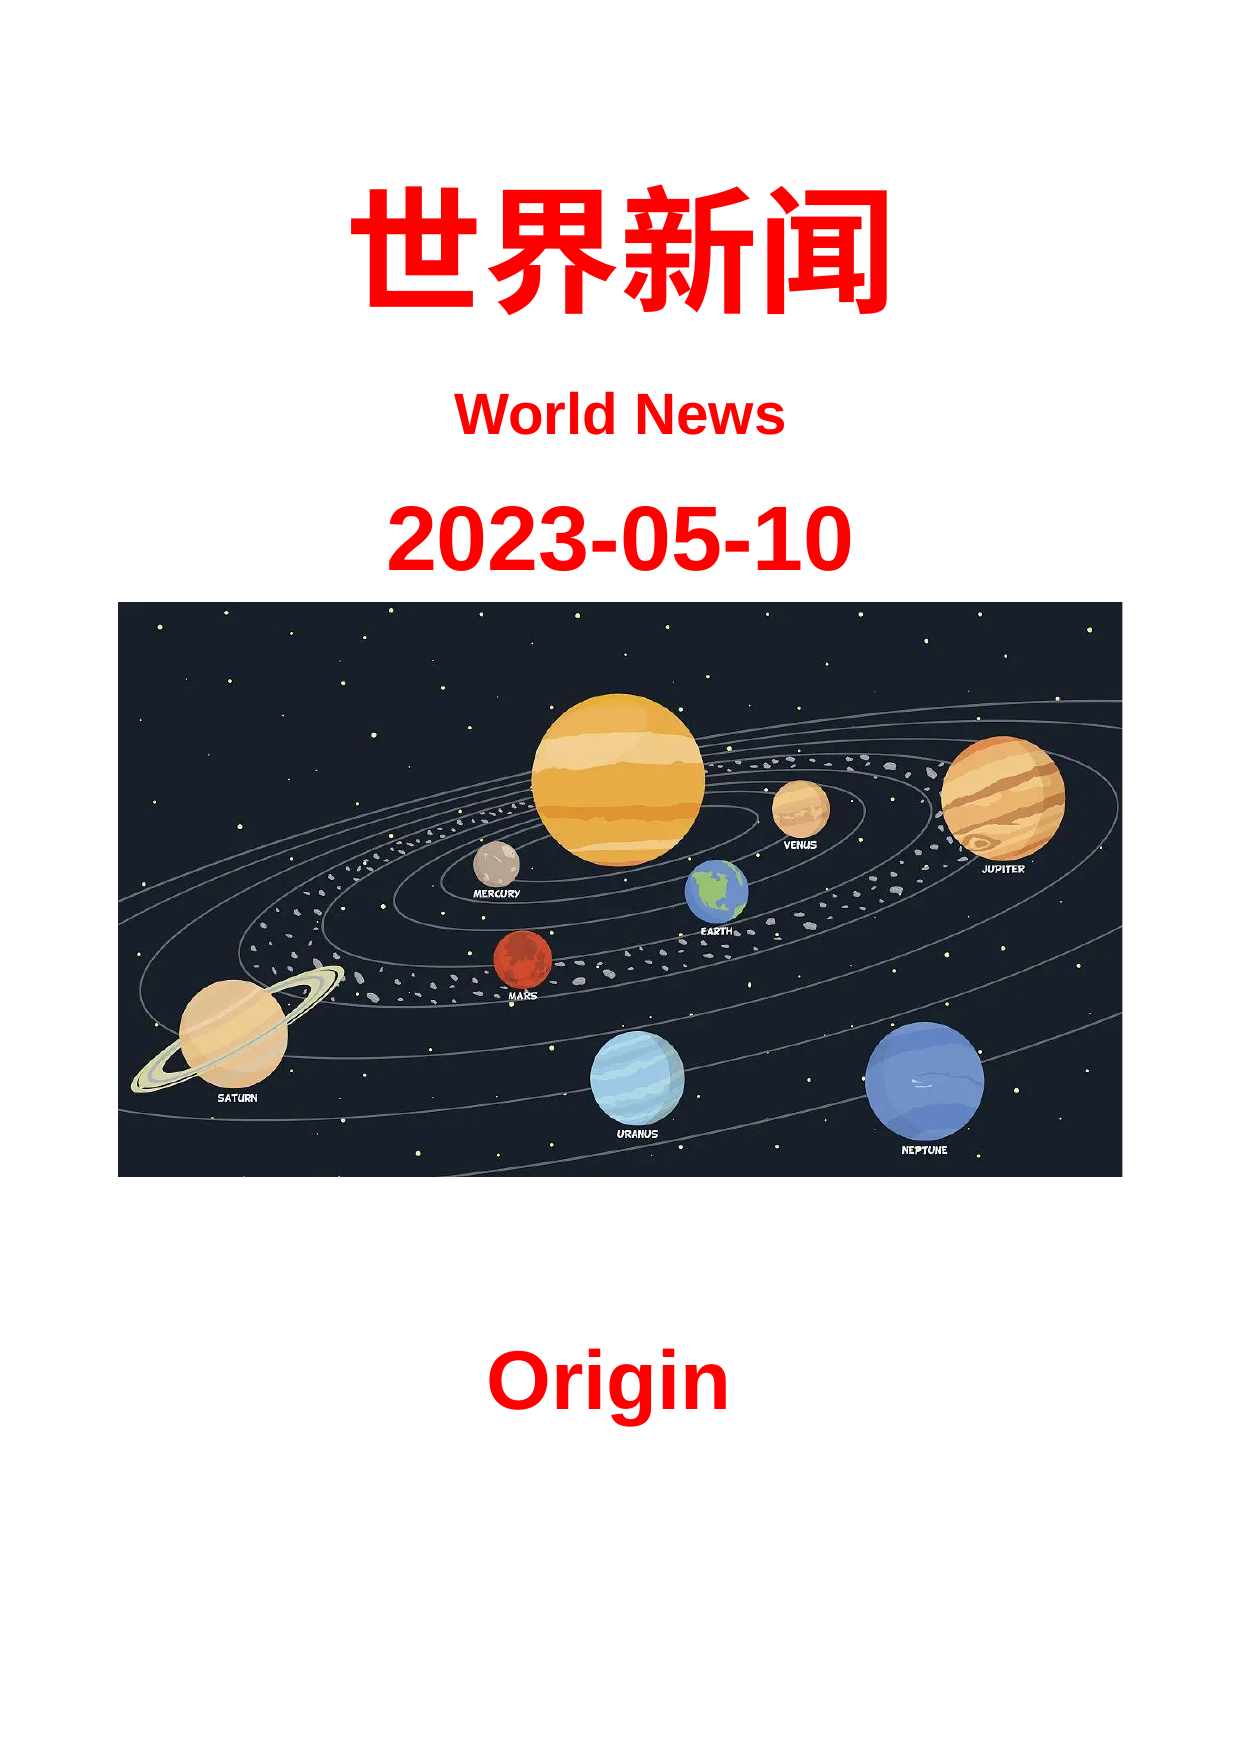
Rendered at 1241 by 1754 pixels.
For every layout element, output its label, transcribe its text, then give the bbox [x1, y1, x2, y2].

picture [118, 602, 1123, 1177]
subtitle Origin [118, 1331, 1122, 1427]
subtitle 2023-05-10 [118, 484, 1122, 590]
subtitle World News [118, 380, 1122, 447]
subtitle 世界新闻 [118, 143, 1122, 342]
